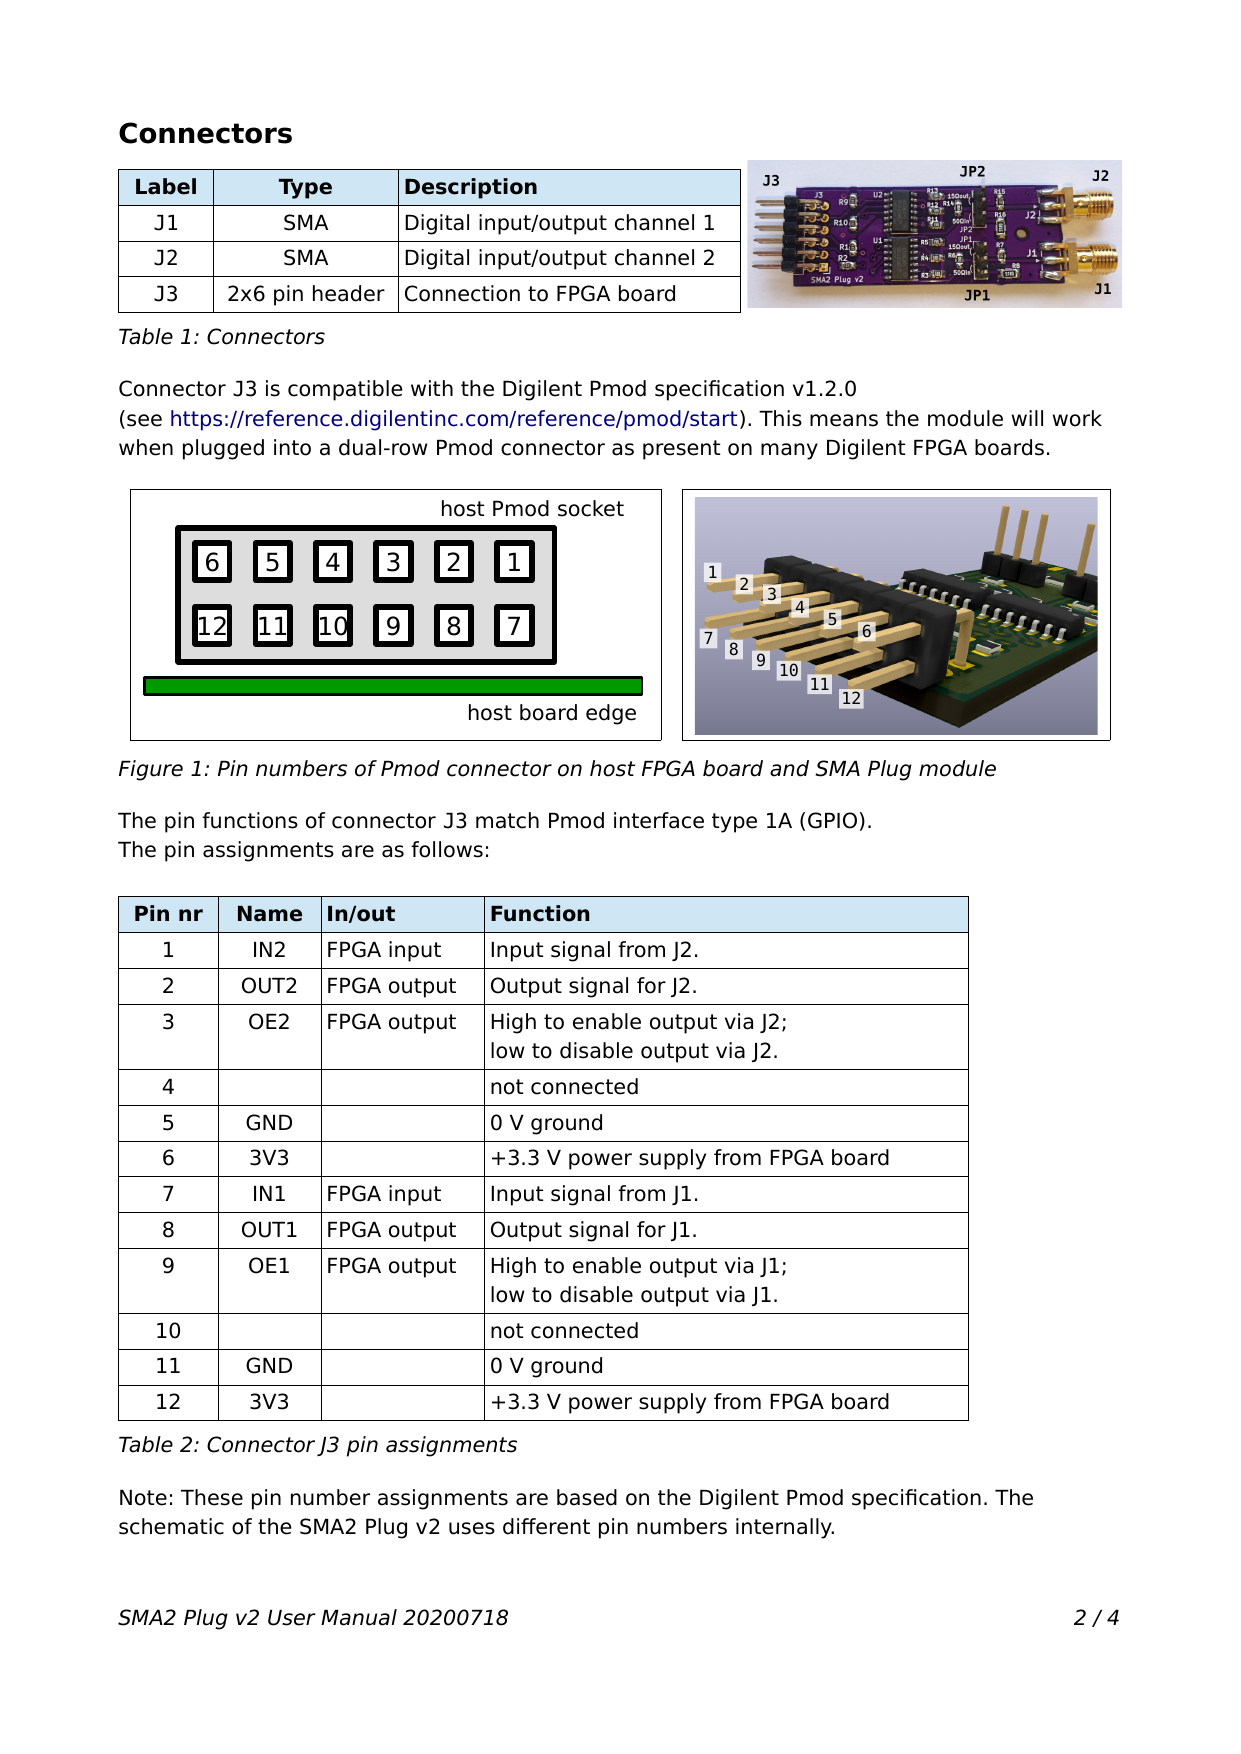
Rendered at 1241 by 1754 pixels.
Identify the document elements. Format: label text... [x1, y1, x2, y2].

table_cell Output signal for J1. [485, 1213, 968, 1248]
text Figure 1: Pin numbers of Pmod connector on host FPGA board and SMA Plug module [118, 477, 1122, 781]
table_cell High to enable output via J2; low to disable output via J2. [485, 1005, 968, 1069]
table_cell FPGA input [322, 933, 484, 968]
table_cell Connection to FPGA board [399, 277, 740, 312]
table_cell 2x6 pin header [214, 277, 398, 312]
table_cell FPGA output [322, 1213, 484, 1248]
subtitle Connectors [118, 118, 1122, 150]
table_cell 2 [119, 969, 218, 1004]
table_header Description [399, 170, 740, 205]
text Table 1: Connectors [118, 325, 1122, 349]
table_header Label [119, 170, 213, 205]
table_cell [219, 1314, 321, 1349]
table_cell Digital input/output channel 1 [399, 206, 740, 241]
table_cell +3.3 V power supply from FPGA board [485, 1142, 968, 1176]
table_cell [322, 1314, 484, 1349]
table_cell J2 [119, 242, 213, 276]
table_cell not connected [485, 1070, 968, 1105]
table_cell +3.3 V power supply from FPGA board [485, 1386, 968, 1420]
table_cell [322, 1386, 484, 1420]
table_cell 6 [119, 1142, 218, 1176]
table_cell 0 V ground [485, 1106, 968, 1141]
table_cell 3 [119, 1005, 218, 1069]
table_cell 3V3 [219, 1142, 321, 1176]
table_cell Input signal from J1. [485, 1177, 968, 1212]
table_header Type [214, 170, 398, 205]
table_cell GND [219, 1106, 321, 1141]
table_header In/out [322, 897, 484, 932]
table_cell GND [219, 1350, 321, 1384]
table_cell FPGA output [322, 1249, 484, 1313]
table_cell J1 [119, 206, 213, 241]
text Note: These pin number assignments are based on the Digilent Pmod specification. The schematic of the SMA2 Plug v2 uses different pin numbers internally. [118, 1486, 1122, 1539]
table_cell Input signal from J2. [485, 933, 968, 968]
table_cell FPGA output [322, 1005, 484, 1069]
table_cell 0 V ground [485, 1350, 968, 1384]
table_cell 12 [119, 1386, 218, 1420]
table_cell FPGA input [322, 1177, 484, 1212]
table_cell [322, 1070, 484, 1105]
table_cell OE2 [219, 1005, 321, 1069]
table_cell IN1 [219, 1177, 321, 1212]
table_cell 4 [119, 1070, 218, 1105]
table_cell SMA [214, 206, 398, 241]
text Connector J3 is compatible with the Digilent Pmod specification v1.2.0 [118, 377, 1122, 402]
table_header Function [485, 897, 968, 932]
table_header Name [219, 897, 321, 932]
text (see https://reference.digilentinc.com/reference/pmod/start). This means the module will work when plugged into a dual-row Pmod connector as present on many Digilent FPGA boards. [118, 407, 1122, 460]
table_cell Digital input/output channel 2 [399, 242, 740, 276]
table_cell OUT2 [219, 969, 321, 1004]
table_cell 9 [119, 1249, 218, 1313]
text The pin functions of connector J3 match Pmod interface type 1A (GPIO). [118, 809, 1122, 833]
table_cell [322, 1106, 484, 1141]
table_cell not connected [485, 1314, 968, 1349]
table_cell 5 [119, 1106, 218, 1141]
table_cell FPGA output [322, 969, 484, 1004]
picture [694, 497, 1098, 735]
table_cell IN2 [219, 933, 321, 968]
table_cell OUT1 [219, 1213, 321, 1248]
table_cell [322, 1142, 484, 1176]
table_header Pin nr [119, 897, 218, 932]
table_cell 1 [119, 933, 218, 968]
table_cell OE1 [219, 1249, 321, 1313]
table_cell SMA [214, 242, 398, 276]
table_cell 10 [119, 1314, 218, 1349]
text Table 2: Connector J3 pin assignments [118, 1433, 1122, 1457]
table_cell 11 [119, 1350, 218, 1384]
table_cell [219, 1070, 321, 1105]
table_cell 8 [119, 1213, 218, 1248]
table_cell 7 [119, 1177, 218, 1212]
table_cell High to enable output via J1; low to disable output via J1. [485, 1249, 968, 1313]
table_cell Output signal for J2. [485, 969, 968, 1004]
picture [747, 160, 1123, 308]
text The pin assignments are as follows: [118, 838, 1122, 863]
table_cell 3V3 [219, 1386, 321, 1420]
table_cell J3 [119, 277, 213, 312]
table_cell [322, 1350, 484, 1384]
